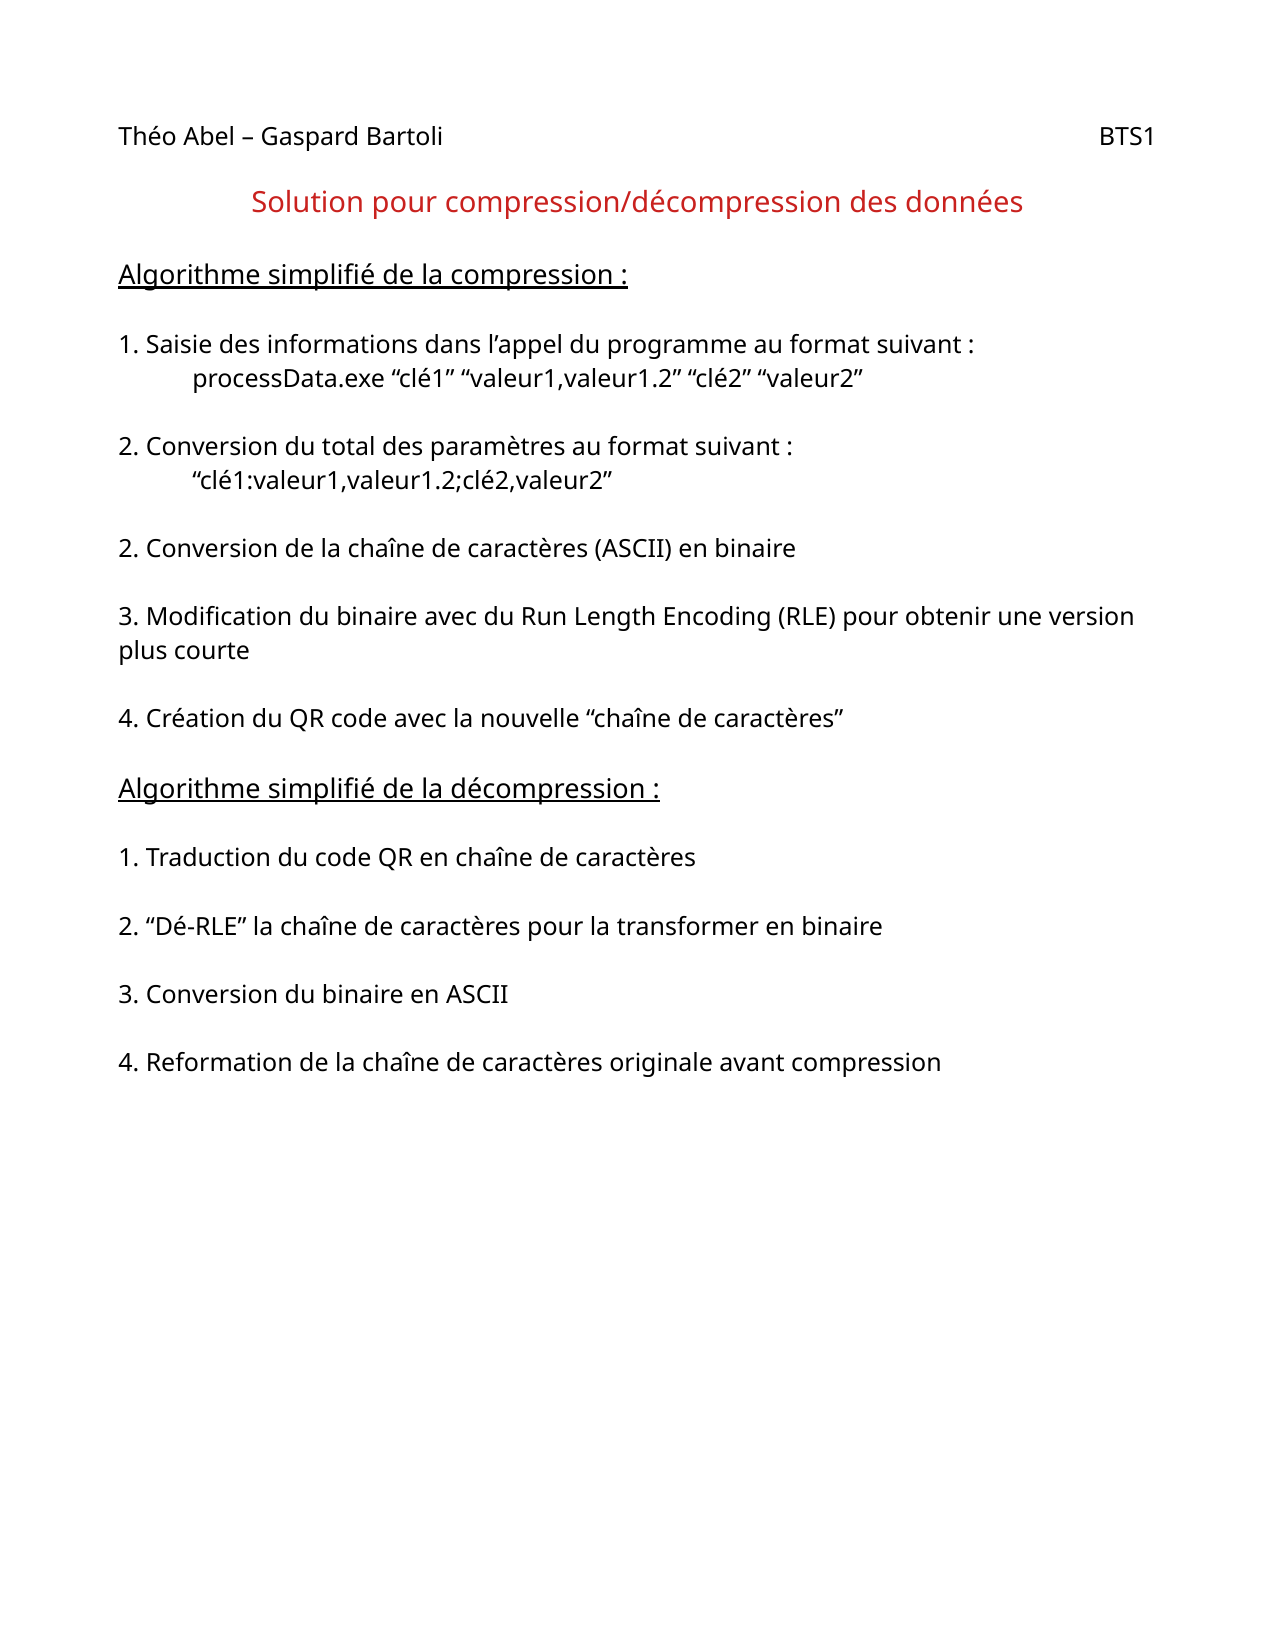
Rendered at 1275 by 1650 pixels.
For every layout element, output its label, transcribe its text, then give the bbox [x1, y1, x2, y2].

text 2. Conversion du total des paramètres au format suivant : [118, 428, 1157, 463]
text Solution pour compression/décompression des données [118, 182, 1157, 221]
text 2. “Dé-RLE” la chaîne de caractères pour la transformer en binaire [118, 908, 1157, 942]
text 2. Conversion de la chaîne de caractères (ASCII) en binaire [118, 531, 1157, 565]
text 4. Reformation de la chaîne de caractères originale avant compression [118, 1044, 1157, 1078]
text processData.exe “clé1” “valeur1,valeur1.2” “clé2” “valeur2” [118, 360, 1157, 394]
text 1. Saisie des informations dans l’appel du programme au format suivant : [118, 326, 1157, 360]
text Algorithme simplifié de la compression : [118, 255, 1157, 292]
text “clé1:valeur1,valeur1.2;clé2,valeur2” [118, 463, 1157, 497]
text 3. Conversion du binaire en ASCII [118, 976, 1157, 1010]
text 3. Modification du binaire avec du Run Length Encoding (RLE) pour obtenir une version plus courte [118, 599, 1157, 667]
text Algorithme simplifié de la décompression : [118, 769, 1157, 806]
text 4. Création du QR code avec la nouvelle “chaîne de caractères” [118, 701, 1157, 735]
text 1. Traduction du code QR en chaîne de caractères [118, 840, 1157, 874]
